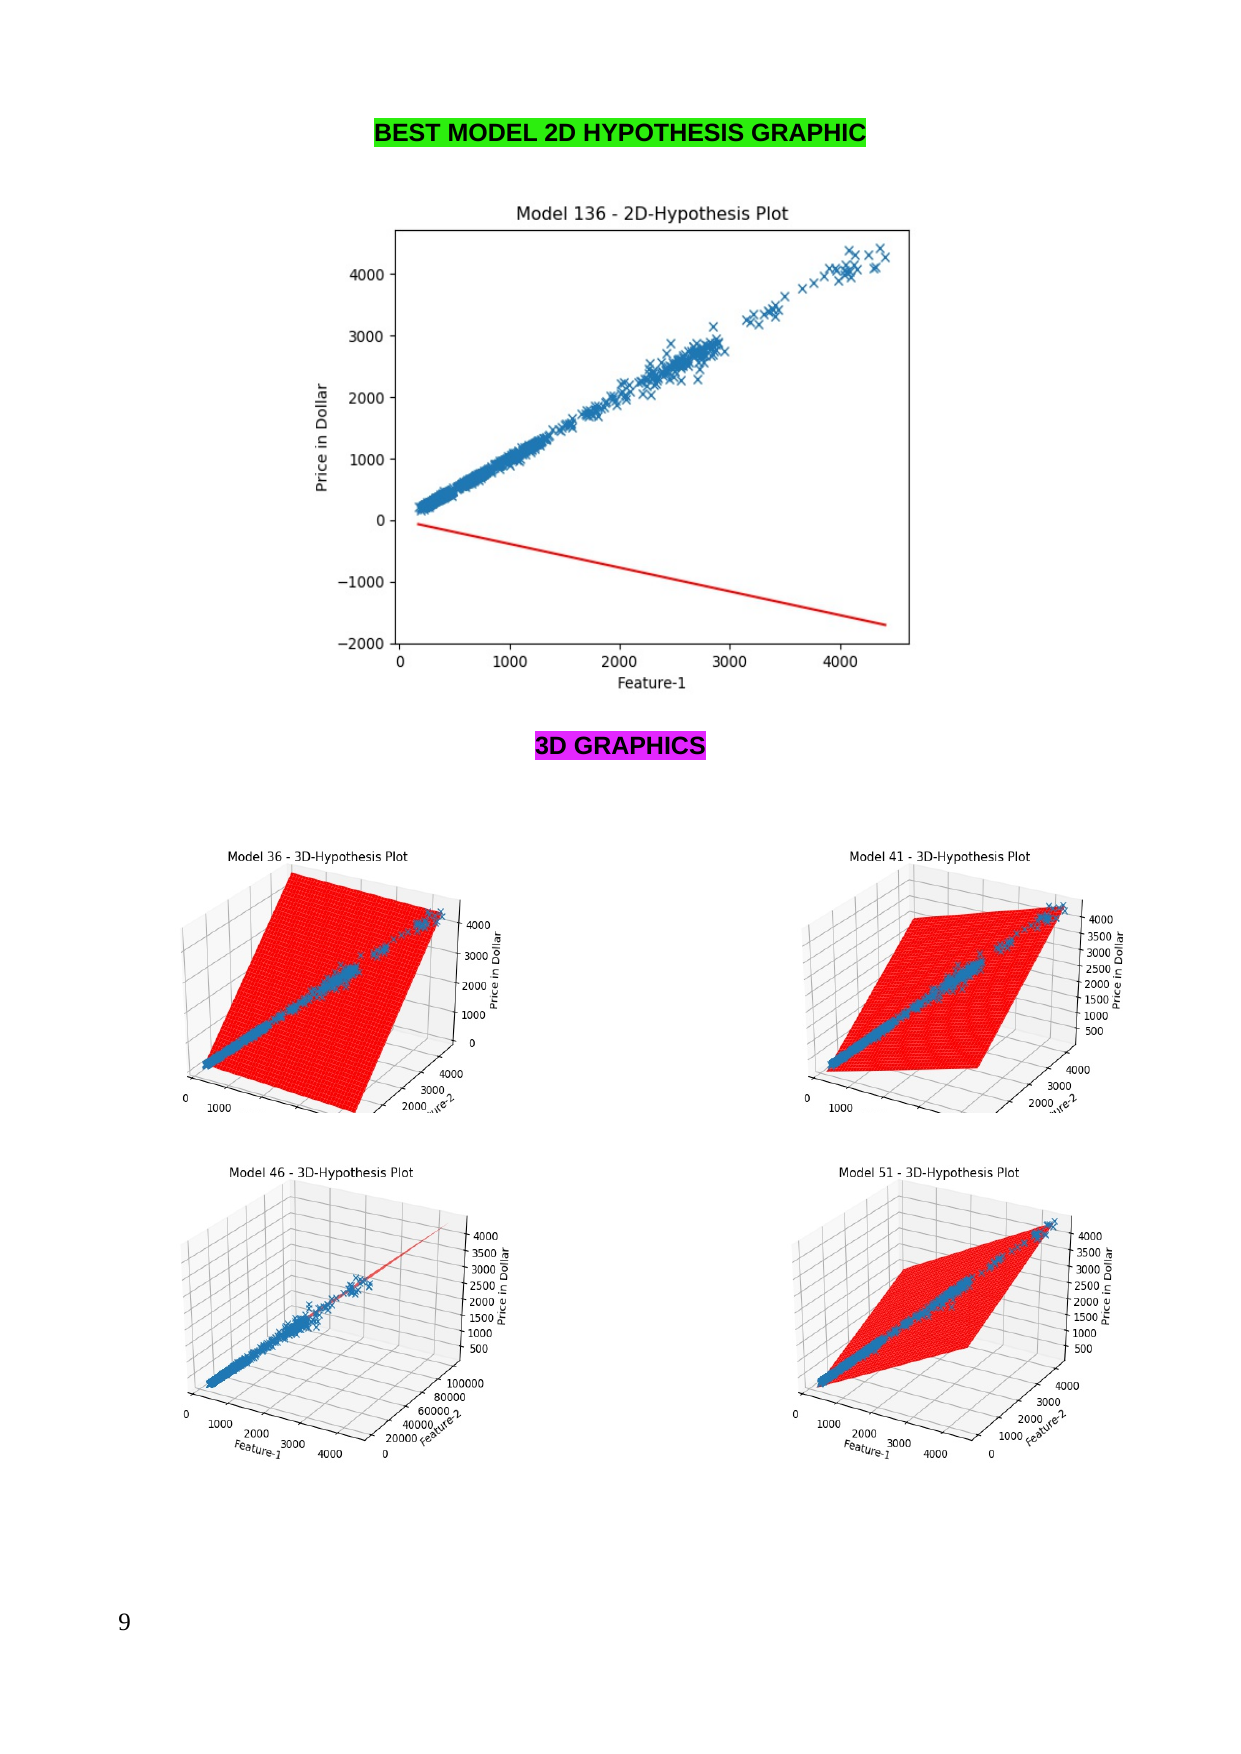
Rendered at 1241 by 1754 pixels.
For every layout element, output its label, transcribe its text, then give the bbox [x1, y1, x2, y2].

picture [81, 797, 549, 1501]
text BEST MODEL 2D HYPOTHESIS GRAPHIC [118, 118, 1122, 147]
text 3D GRAPHICS [118, 731, 1122, 760]
picture [312, 165, 975, 703]
picture [694, 797, 1163, 1501]
